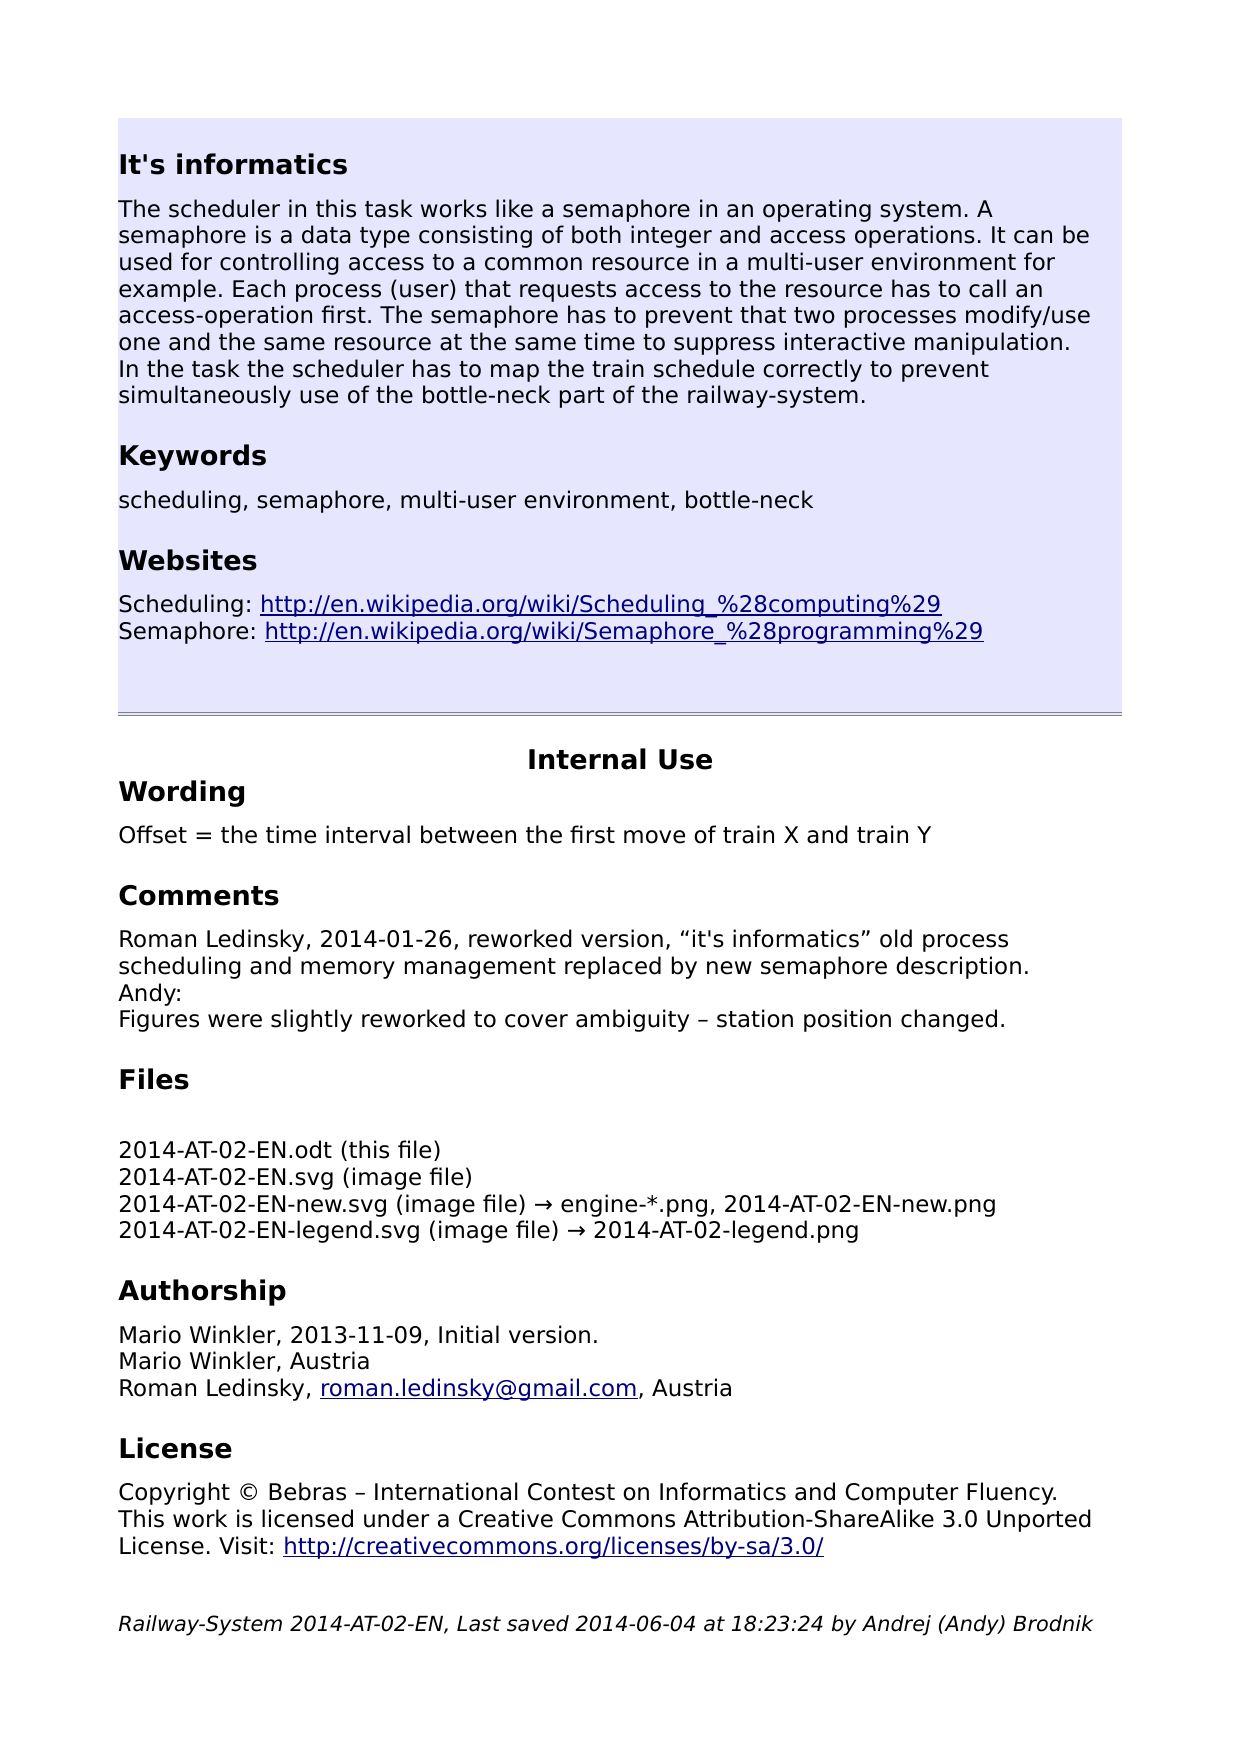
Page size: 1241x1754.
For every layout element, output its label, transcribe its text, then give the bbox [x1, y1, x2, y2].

text scheduling, semaphore, multi-user environment, bottle-neck [118, 487, 1122, 513]
text 2014-AT-02-EN.odt (this file) [118, 1137, 1122, 1164]
text Roman Ledinsky, 2014-01-26, reworked version, “it's informatics” old process scheduling and memory management replaced by new semaphore description. [118, 926, 1122, 980]
text The scheduler in this task works like a semaphore in an operating system. A semaphore is a data type consisting of both integer and access operations. It can be used for controlling access to a common resource in a multi-user environment for example. Each process (user) that requests access to the resource has to call an access-operation first. The semaphore has to prevent that two processes modify/use one and the same resource at the same time to suppress interactive manipulation. In the task the scheduler has to map the train schedule correctly to prevent simultaneously use of the bottle-neck part of the railway-system. [118, 196, 1122, 409]
subtitle Keywords [118, 441, 1122, 472]
subtitle Wording [118, 776, 1122, 807]
text 2014-AT-02-EN.svg (image file) [118, 1164, 1122, 1191]
text 2014-AT-02-EN-new.svg (image file) → engine-*.png, 2014-AT-02-EN-new.png [118, 1191, 1122, 1217]
text Semaphore: http://en.wikipedia.org/wiki/Semaphore_%28programming%29 [118, 618, 1122, 644]
subtitle Comments [118, 880, 1122, 912]
subtitle Authorship [118, 1276, 1122, 1307]
subtitle Internal Use [118, 744, 1122, 776]
text Roman Ledinsky, roman.ledinsky@gmail.com, Austria [118, 1375, 1122, 1402]
text Mario Winkler, 2013-11-09, Initial version. [118, 1322, 1122, 1348]
text Mario Winkler, Austria [118, 1348, 1122, 1375]
text Scheduling: http://en.wikipedia.org/wiki/Scheduling_%28computing%29 [118, 591, 1122, 618]
subtitle Websites [118, 545, 1122, 577]
text This work is licensed under a Creative Commons Attribution-ShareAlike 3.0 Unported License. Visit: http://creativecommons.org/licenses/by-sa/3.0/ [118, 1506, 1122, 1559]
subtitle Files [118, 1064, 1122, 1096]
text Andy: [118, 980, 1122, 1006]
text Copyright © Bebras – International Contest on Informatics and Computer Fluency. [118, 1479, 1122, 1506]
text 2014-AT-02-EN-legend.svg (image file) → 2014-AT-02-legend.png [118, 1217, 1122, 1244]
text Figures were slightly reworked to cover ambiguity – station position changed. [118, 1006, 1122, 1033]
subtitle License [118, 1433, 1122, 1465]
text Offset = the time interval between the first move of train X and train Y [118, 822, 1122, 849]
subtitle It's informatics [118, 150, 1122, 181]
